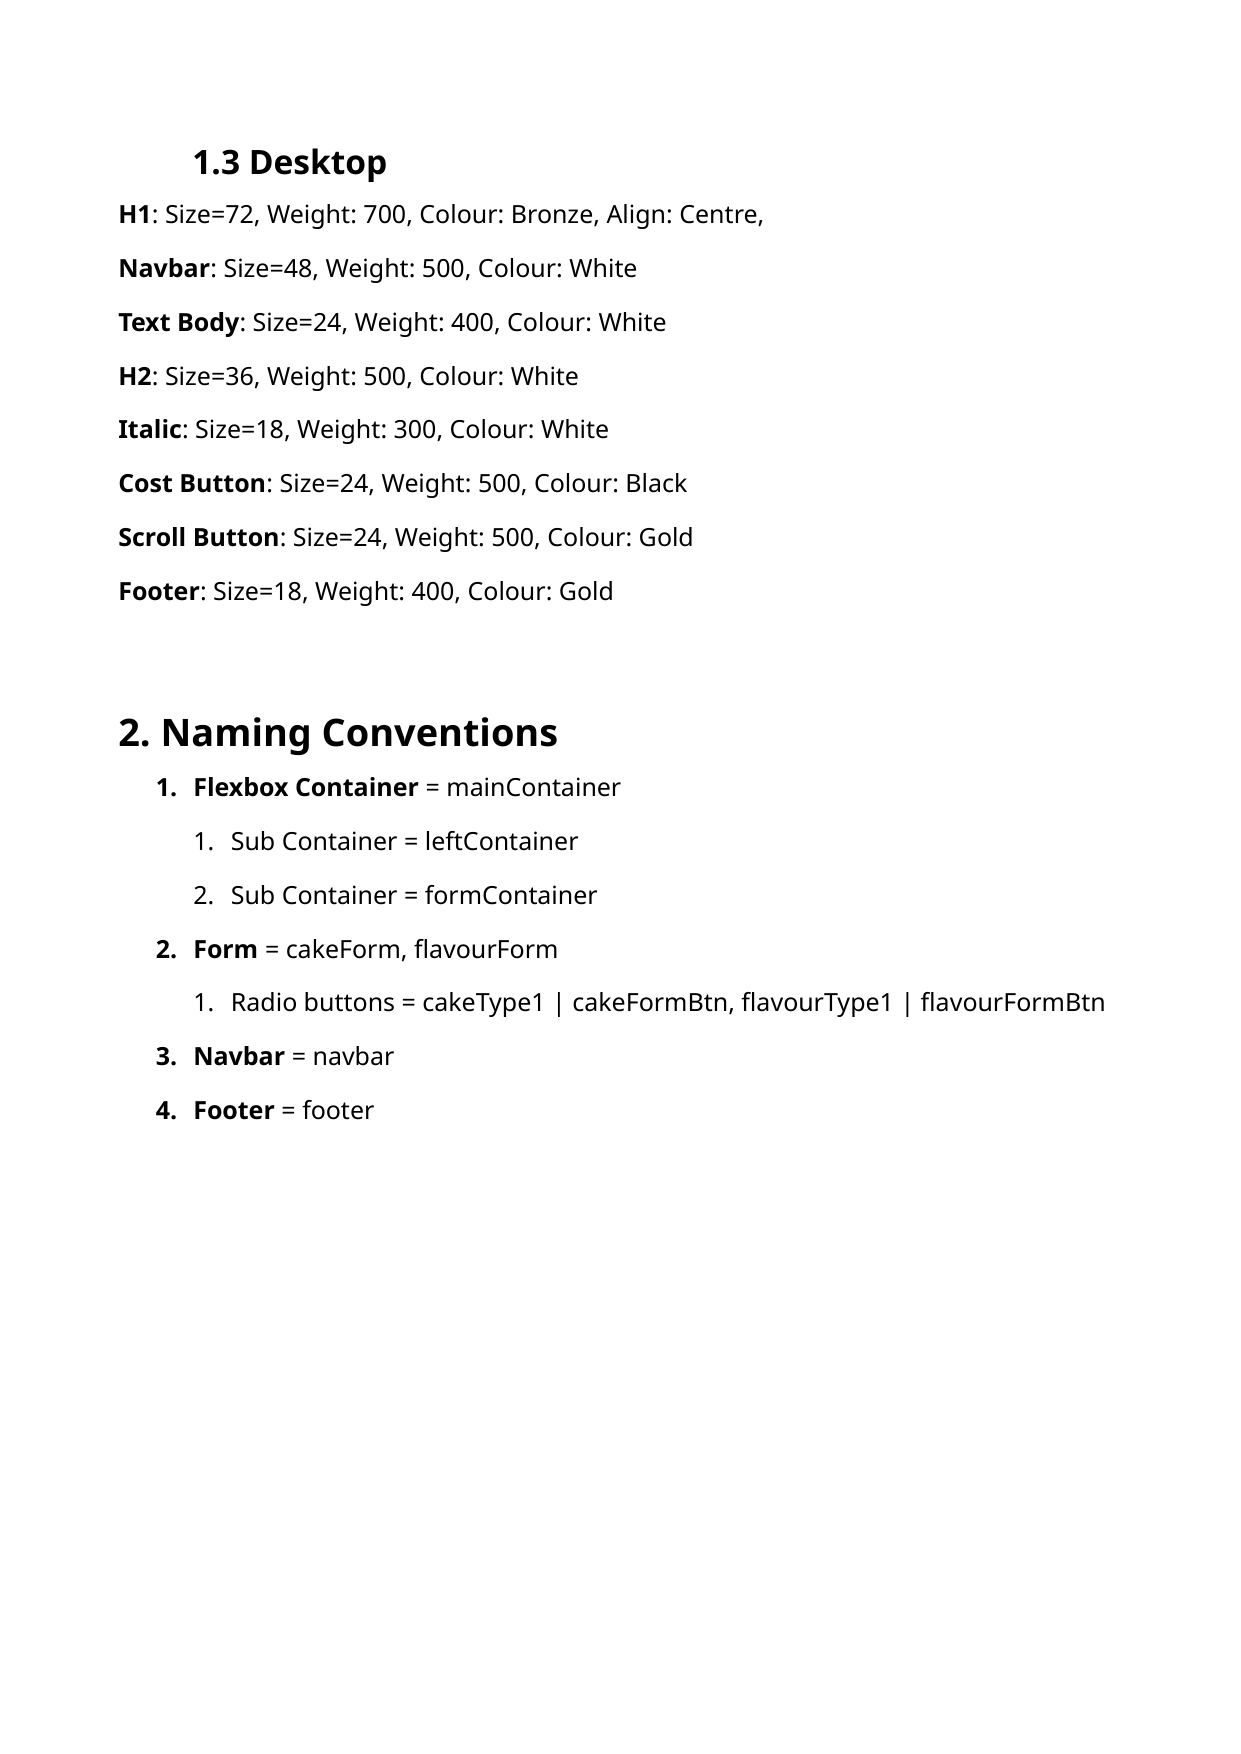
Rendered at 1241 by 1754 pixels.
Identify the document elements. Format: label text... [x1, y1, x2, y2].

subtitle 2. Naming Conventions [118, 706, 1122, 758]
text H2: Size=36, Weight: 500, Colour: White [118, 358, 1122, 392]
list Radio buttons = cakeType1 | cakeFormBtn, flavourType1 | flavourFormBtn [193, 985, 1122, 1019]
text Text Body: Size=24, Weight: 400, Colour: White [118, 305, 1122, 339]
list Sub Container = leftContainer [193, 824, 1122, 858]
list Sub Container = formContainer [193, 878, 1122, 912]
text Cost Button: Size=24, Weight: 500, Colour: Black [118, 466, 1122, 500]
text Navbar: Size=48, Weight: 500, Colour: White [118, 251, 1122, 285]
text Italic: Size=18, Weight: 300, Colour: White [118, 412, 1122, 446]
text Scroll Button: Size=24, Weight: 500, Colour: Gold [118, 520, 1122, 554]
list Navbar = navbar [156, 1039, 1122, 1073]
text H1: Size=72, Weight: 700, Colour: Bronze, Align: Centre, [118, 197, 1122, 231]
subtitle 1.3 Desktop [118, 139, 1122, 185]
text Footer: Size=18, Weight: 400, Colour: Gold [118, 573, 1122, 607]
list Form = cakeForm, flavourForm [156, 931, 1122, 965]
list Footer = footer [156, 1093, 1122, 1127]
list Flexbox Container = mainContainer [156, 770, 1122, 804]
